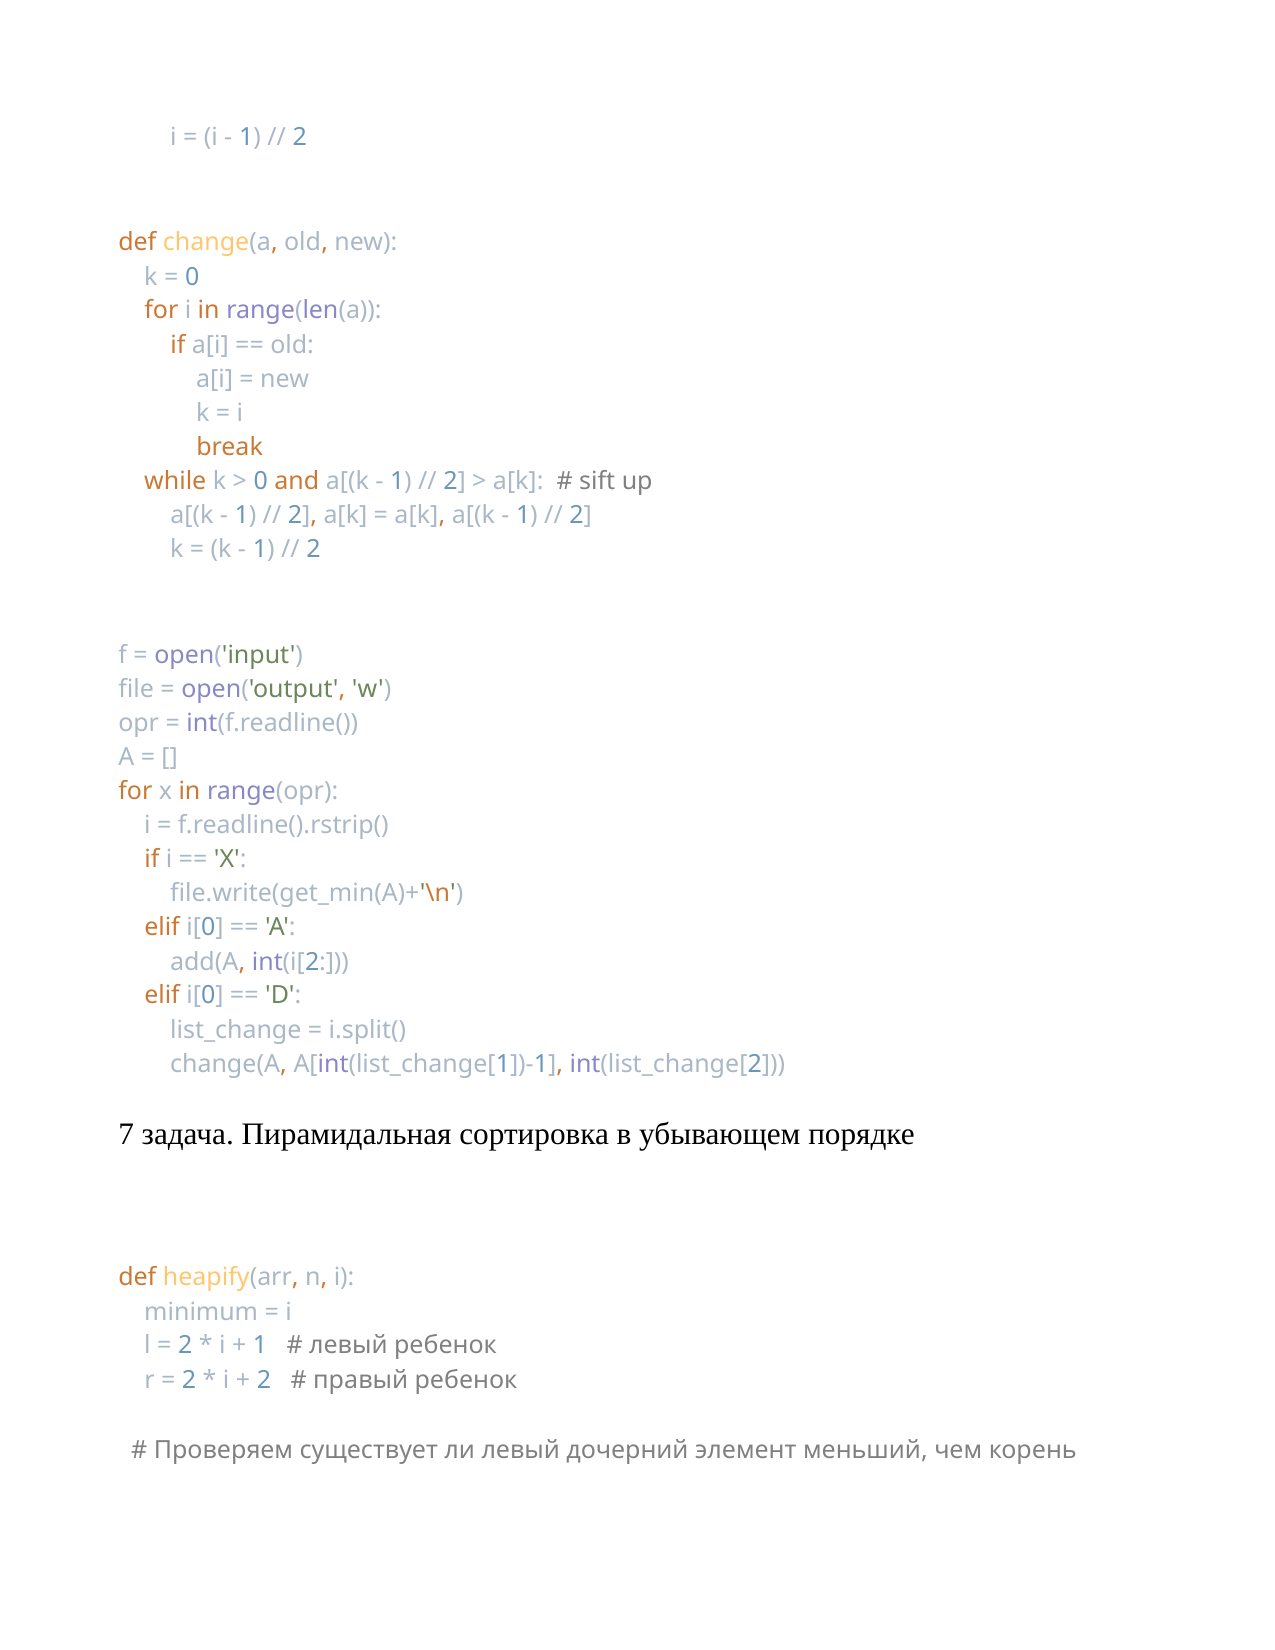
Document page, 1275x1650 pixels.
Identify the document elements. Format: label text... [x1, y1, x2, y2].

text def heapify(arr, n, i): minimum = i l = 2 * i + 1 # левый ребенок r = 2 * i + 2 # правый ребенок # Проверяем существует ли левый дочерний элемент меньший, чем корень [118, 1187, 1157, 1501]
text 7 задача. Пирамидальная сортировка в убывающем порядке [118, 1115, 1157, 1151]
text i = (i - 1) // 2 def change(a, old, new): k = 0 for i in range(len(a)): if a[i] == old: a[i] = new k = i break while k > 0 and a[(k - 1) // 2] > a[k]: # sift up a[(k - 1) // 2], a[k] = a[k], a[(k - 1) // 2] k = (k - 1) // 2 f = open('input') file = open('output', 'w') opr = int(f.readline()) A = [] for x in range(opr): i = f.readline().rstrip() if i == 'X': file.write(get_min(A)+'\n') elif i[0] == 'A': add(A, int(i[2:])) elif i[0] == 'D': list_change = i.split() change(A, A[int(list_change[1])-1], int(list_change[2])) [118, 118, 1157, 1115]
